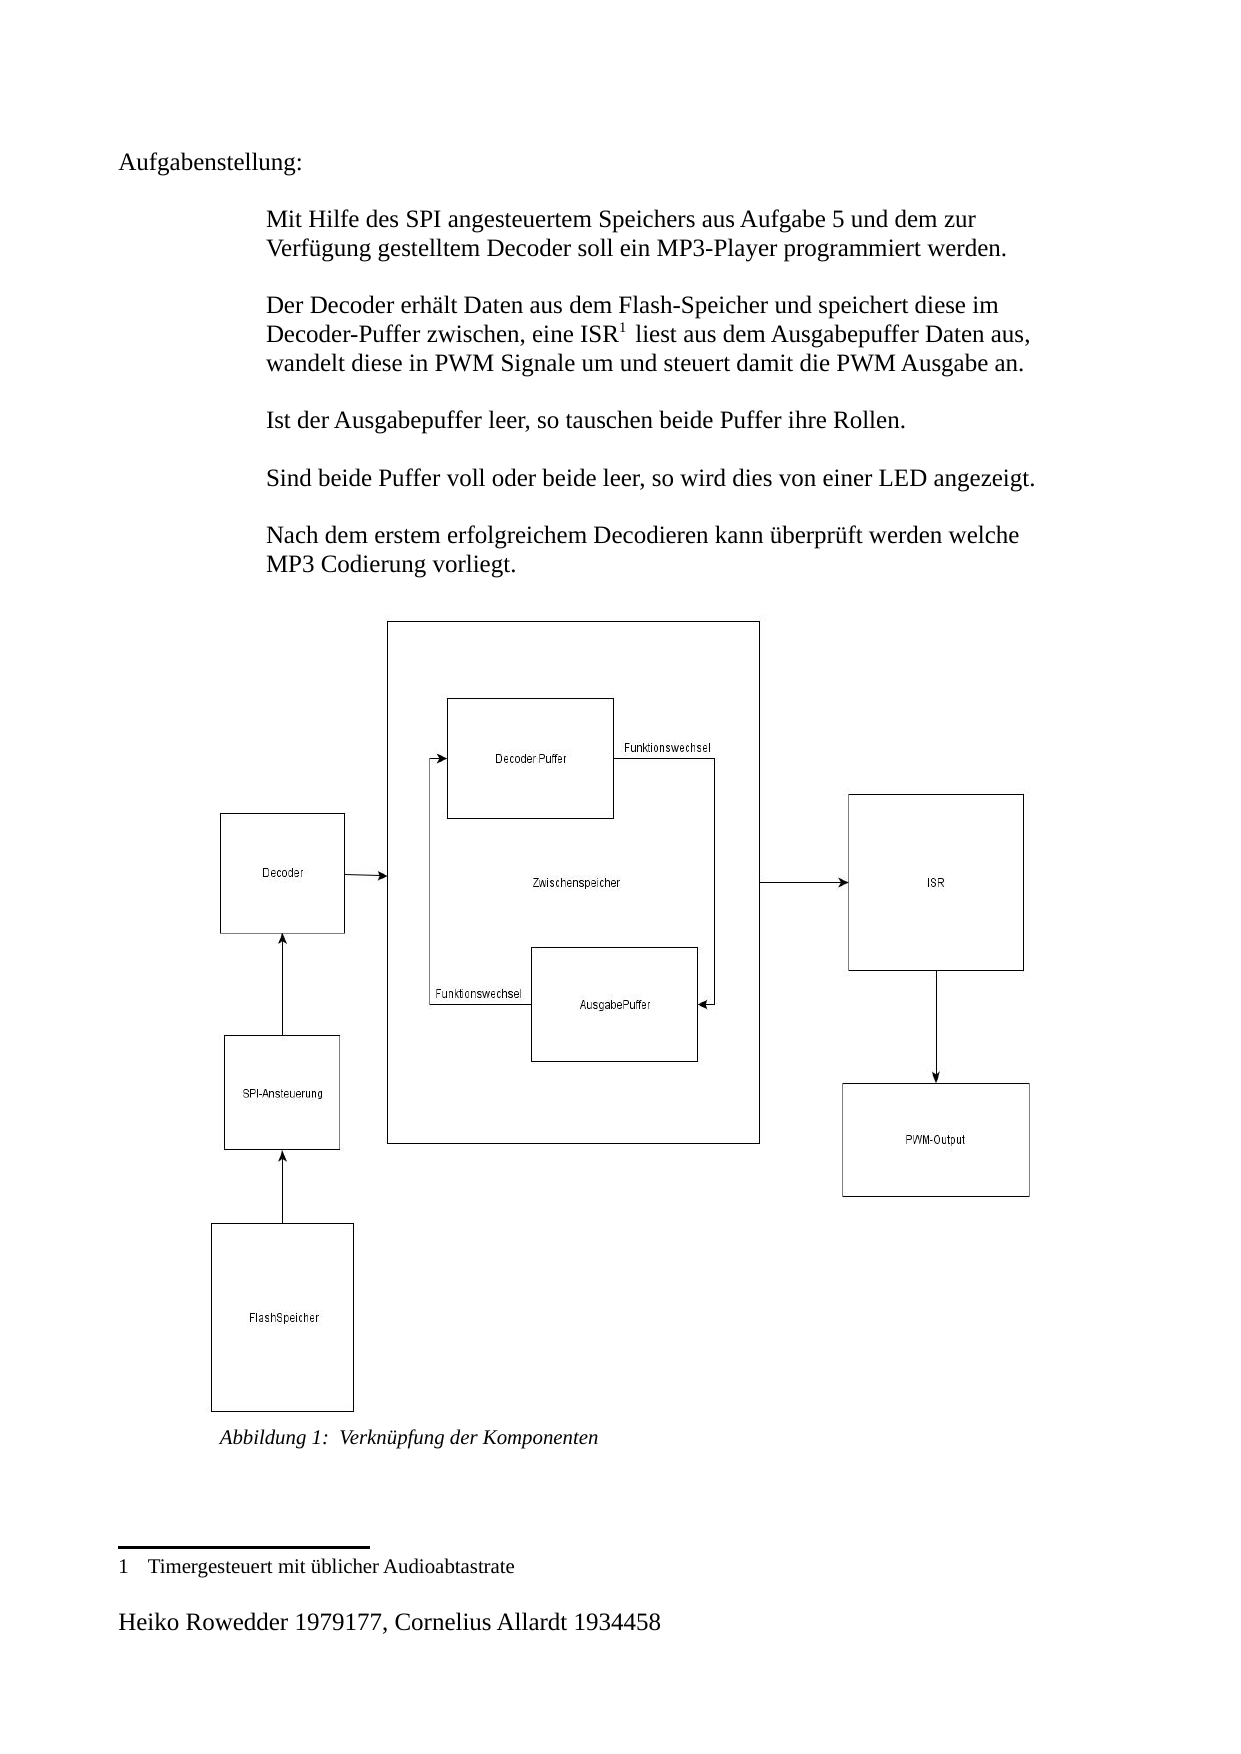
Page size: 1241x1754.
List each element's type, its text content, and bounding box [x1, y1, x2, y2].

text Der Decoder erhält Daten aus dem Flash-Speicher und speichert diese im [118, 291, 1122, 319]
picture [198, 606, 1042, 1426]
text wandelt diese in PWM Signale um und steuert damit die PWM Ausgabe an. [118, 348, 1122, 377]
text Ist der Ausgabepuffer leer, so tauschen beide Puffer ihre Rollen. [118, 406, 1122, 434]
text MP3 Codierung vorliegt. [118, 549, 1122, 578]
text Nach dem erstem erfolgreichem Decodieren kann überprüft werden welche [118, 521, 1122, 549]
text Timergesteuert mit üblicher Audioabtastrate [118, 1553, 1122, 1578]
text Verfügung gestelltem Decoder soll ein MP3-Player programmiert werden. [118, 233, 1122, 262]
text Aufgabenstellung: [118, 147, 1122, 176]
text Sind beide Puffer voll oder beide leer, so wird dies von einer LED angezeigt. [118, 463, 1122, 492]
text Decoder-Puffer zwischen, eine ISR liest aus dem Ausgabepuffer Daten aus, [118, 319, 1122, 348]
text Mit Hilfe des SPI angesteuertem Speichers aus Aufgabe 5 und dem zur [118, 204, 1122, 233]
text Abbildung 1: Verknüpfung der Komponenten [219, 1426, 1021, 1449]
